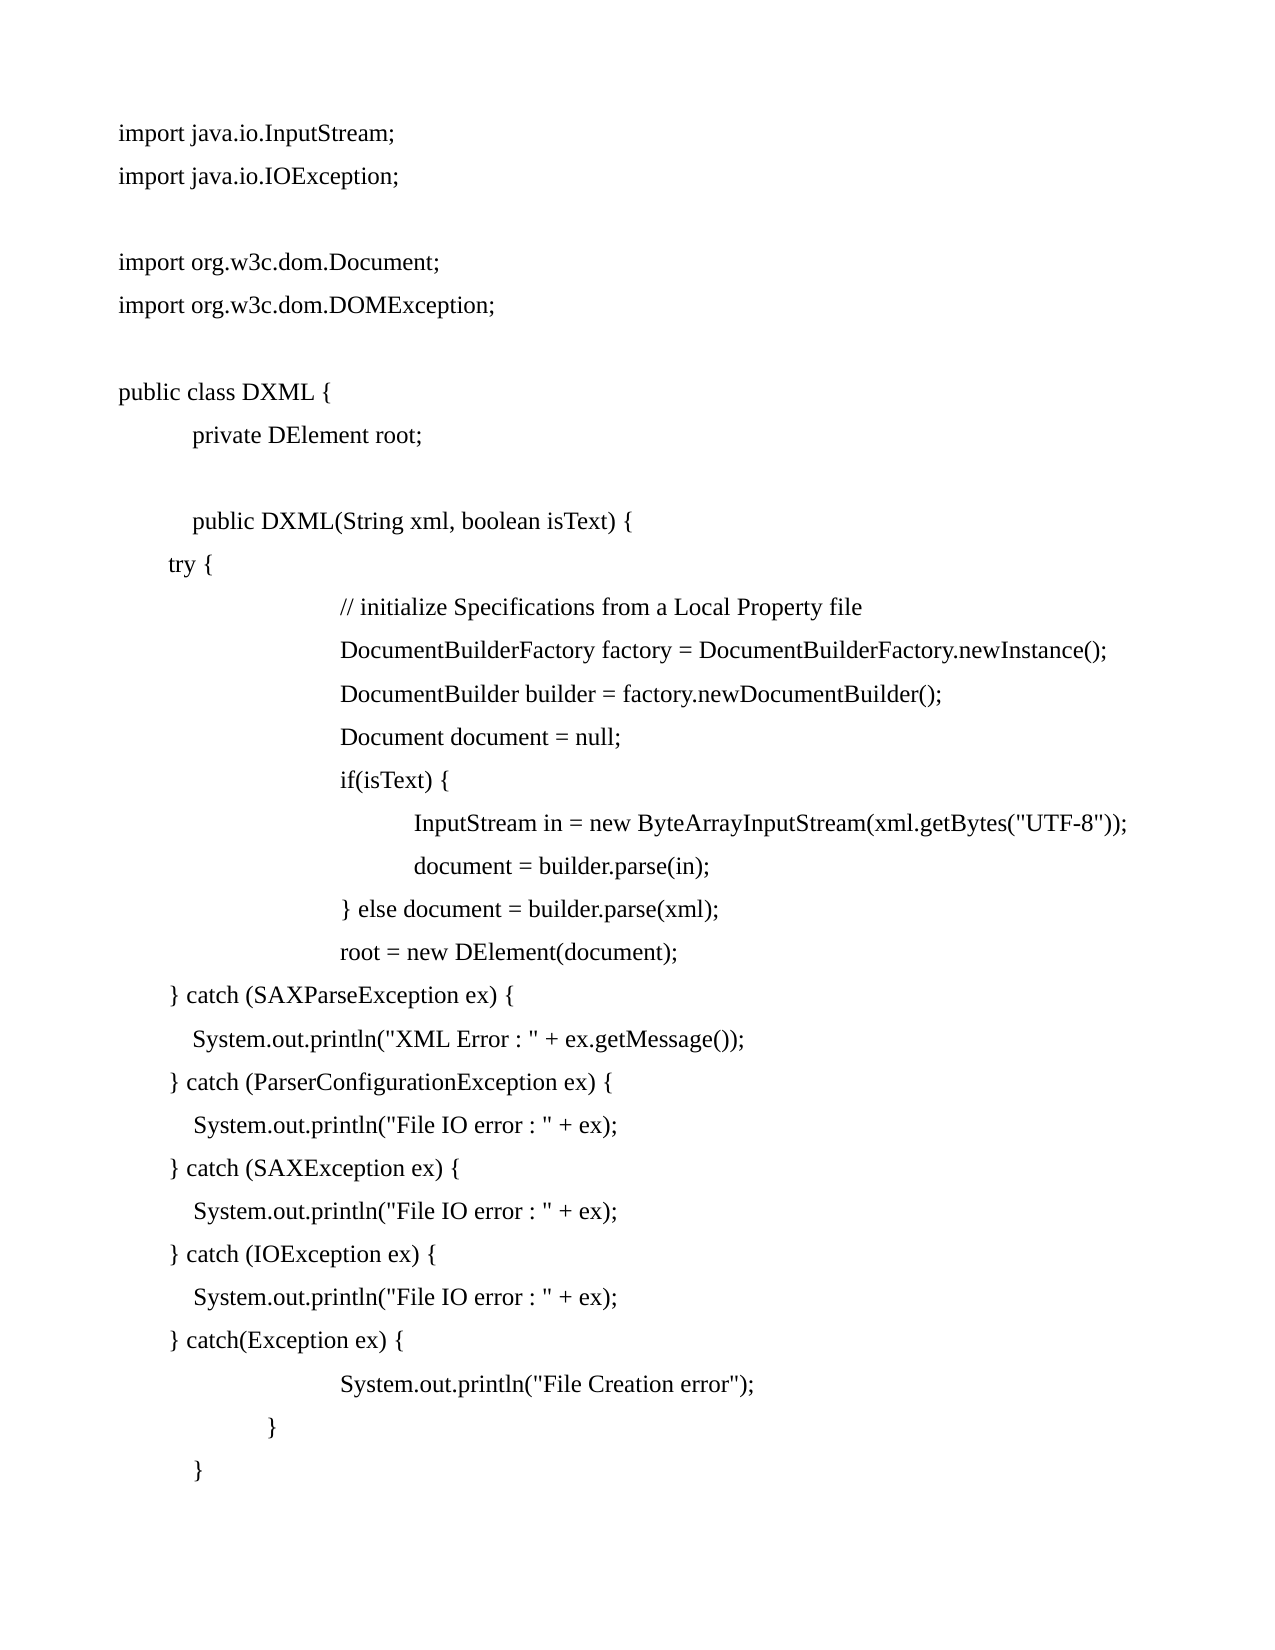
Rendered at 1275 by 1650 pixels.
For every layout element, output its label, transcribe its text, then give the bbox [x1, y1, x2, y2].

text import org.w3c.dom.DOMException; [118, 291, 1157, 319]
text import java.io.InputStream; [118, 118, 1157, 147]
text import java.io.IOException; [118, 161, 1157, 190]
text DocumentBuilder builder = factory.newDocumentBuilder(); [118, 679, 1157, 707]
text System.out.println("File IO error : " + ex); [118, 1196, 1157, 1225]
text } catch (IOException ex) { [118, 1239, 1157, 1268]
text root = new DElement(document); [118, 937, 1157, 966]
text } catch(Exception ex) { [118, 1326, 1157, 1354]
text public DXML(String xml, boolean isText) { [118, 506, 1157, 535]
text import org.w3c.dom.Document; [118, 247, 1157, 276]
text DocumentBuilderFactory factory = DocumentBuilderFactory.newInstance(); [118, 636, 1157, 664]
text } catch (SAXParseException ex) { [118, 981, 1157, 1009]
text System.out.println("File Creation error"); [118, 1369, 1157, 1397]
text // initialize Specifications from a Local Property file [118, 592, 1157, 621]
text Document document = null; [118, 722, 1157, 751]
text if(isText) { [118, 765, 1157, 794]
text System.out.println("XML Error : " + ex.getMessage()); [118, 1024, 1157, 1052]
text public class DXML { [118, 377, 1157, 406]
text } catch (ParserConfigurationException ex) { [118, 1067, 1157, 1096]
text System.out.println("File IO error : " + ex); [118, 1282, 1157, 1311]
text System.out.println("File IO error : " + ex); [118, 1110, 1157, 1139]
text } [118, 1412, 1157, 1441]
text } else document = builder.parse(xml); [118, 894, 1157, 923]
text private DElement root; [118, 420, 1157, 449]
text try { [118, 549, 1157, 578]
text } [118, 1455, 1157, 1484]
text } catch (SAXException ex) { [118, 1153, 1157, 1182]
text InputStream in = new ByteArrayInputStream(xml.getBytes("UTF-8")); [118, 808, 1157, 837]
text document = builder.parse(in); [118, 851, 1157, 880]
